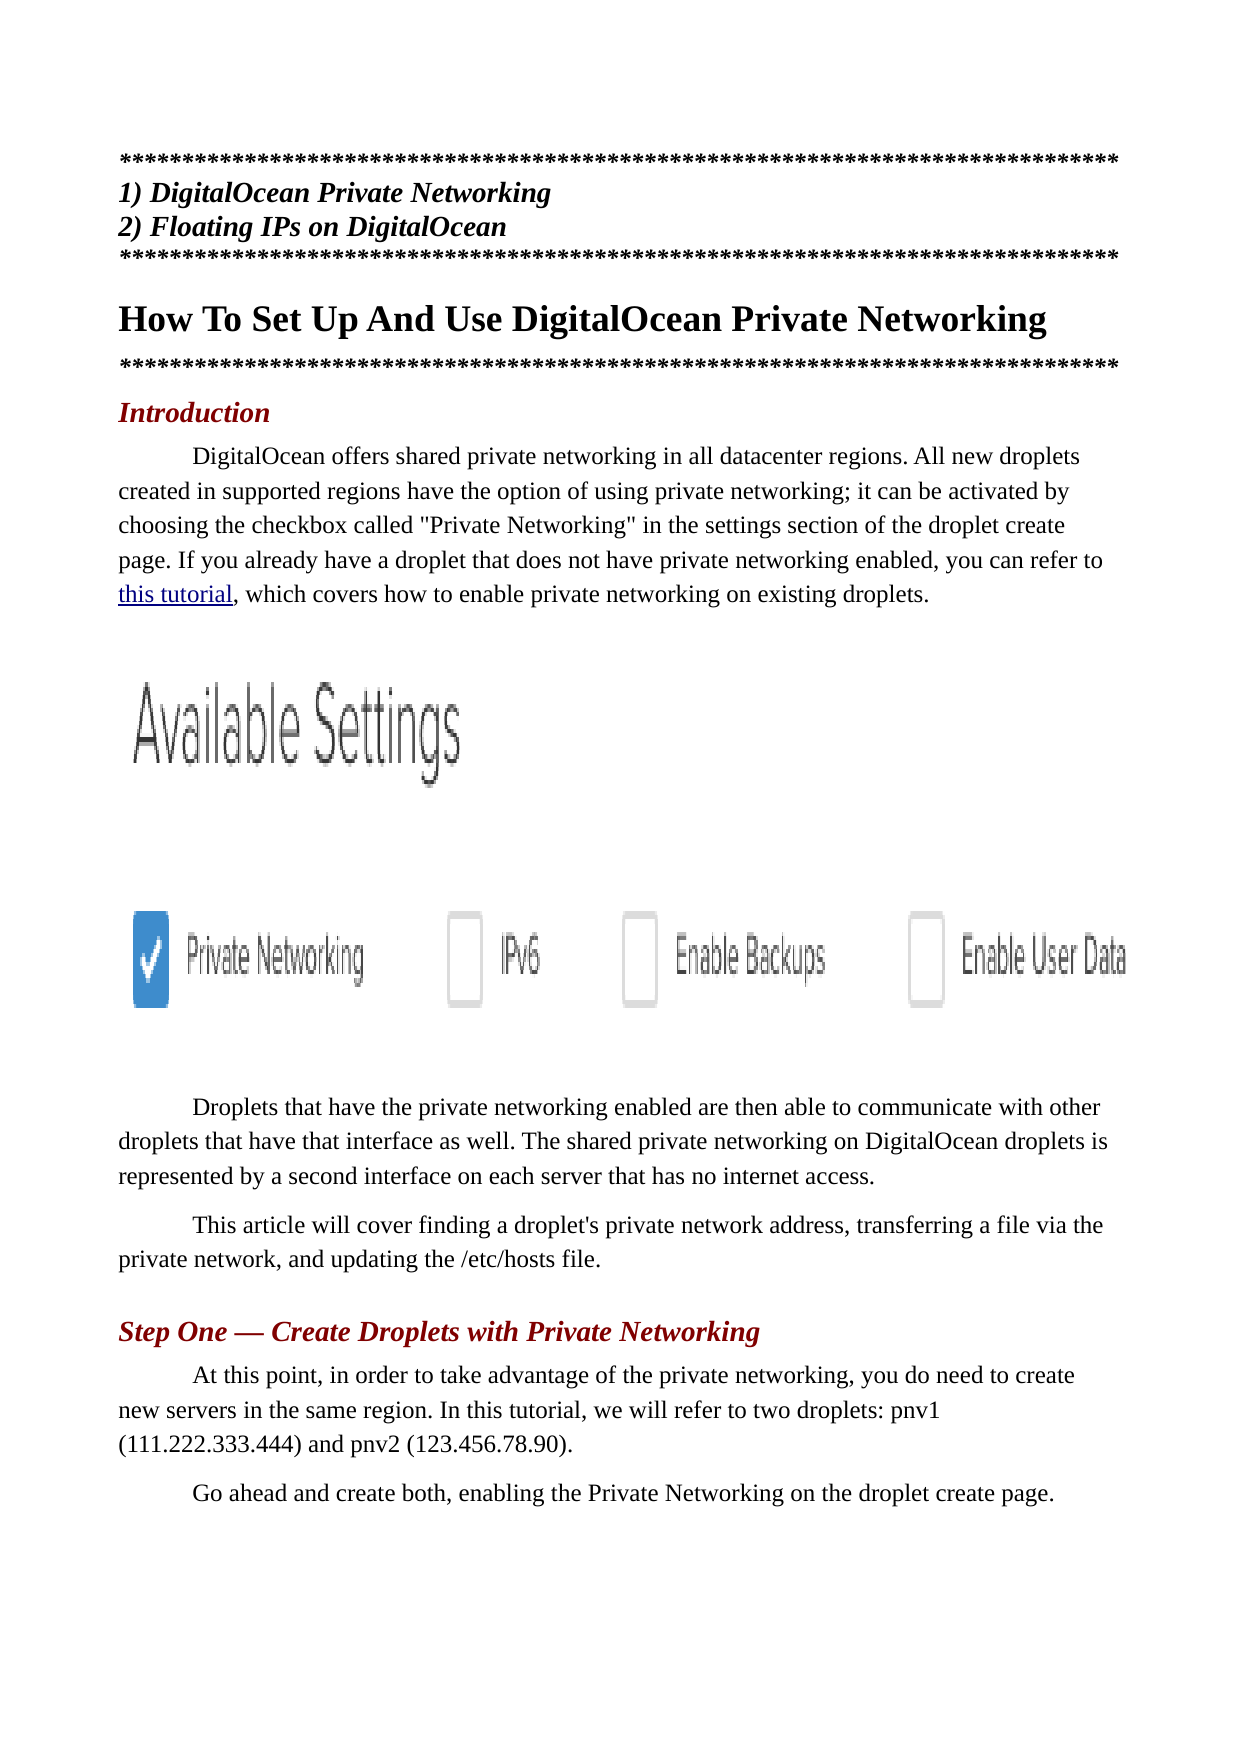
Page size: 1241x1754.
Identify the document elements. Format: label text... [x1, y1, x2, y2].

picture [118, 628, 1142, 1072]
text 1) DigitalOcean Private Networking [118, 176, 1122, 209]
text DigitalOcean offers shared private networking in all datacenter regions. All new droplets created in supported regions have the option of using private networking; it can be activated by choosing the checkbox called "Private Networking" in the settings section of the droplet create page. If you already have a droplet that does not have private networking enabled, you can refer to this tutorial, which covers how to enable private networking on existing droplets. [118, 441, 1122, 608]
text This article will cover finding a droplet's private network address, transferring a file via the private network, and updating the /etc/hosts file. [118, 1210, 1122, 1273]
text Go ahead and create both, enabling the Private Networking on the droplet create page. [118, 1478, 1122, 1507]
text 2) Floating IPs on DigitalOcean [118, 209, 1122, 243]
subtitle How To Set Up And Use DigitalOcean Private Networking [118, 296, 1122, 339]
subtitle Step One — Create Droplets with Private Networking [118, 1314, 1122, 1348]
text Droplets that have the private networking enabled are then able to communicate with other droplets that have that interface as well. The shared private networking on DigitalOcean droplets is represented by a second interface on each server that has no internet access. [118, 1092, 1122, 1189]
text ******************************************************************************** [118, 352, 1122, 381]
text ******************************************************************************** [118, 147, 1122, 176]
text At this point, in order to take advantage of the private networking, you do need to create new servers in the same region. In this tutorial, we will refer to two droplets: pnv1 (111.222.333.444) and pnv2 (123.456.78.90). [118, 1360, 1122, 1458]
subtitle Introduction [118, 395, 1122, 429]
text ******************************************************************************** [118, 243, 1122, 271]
